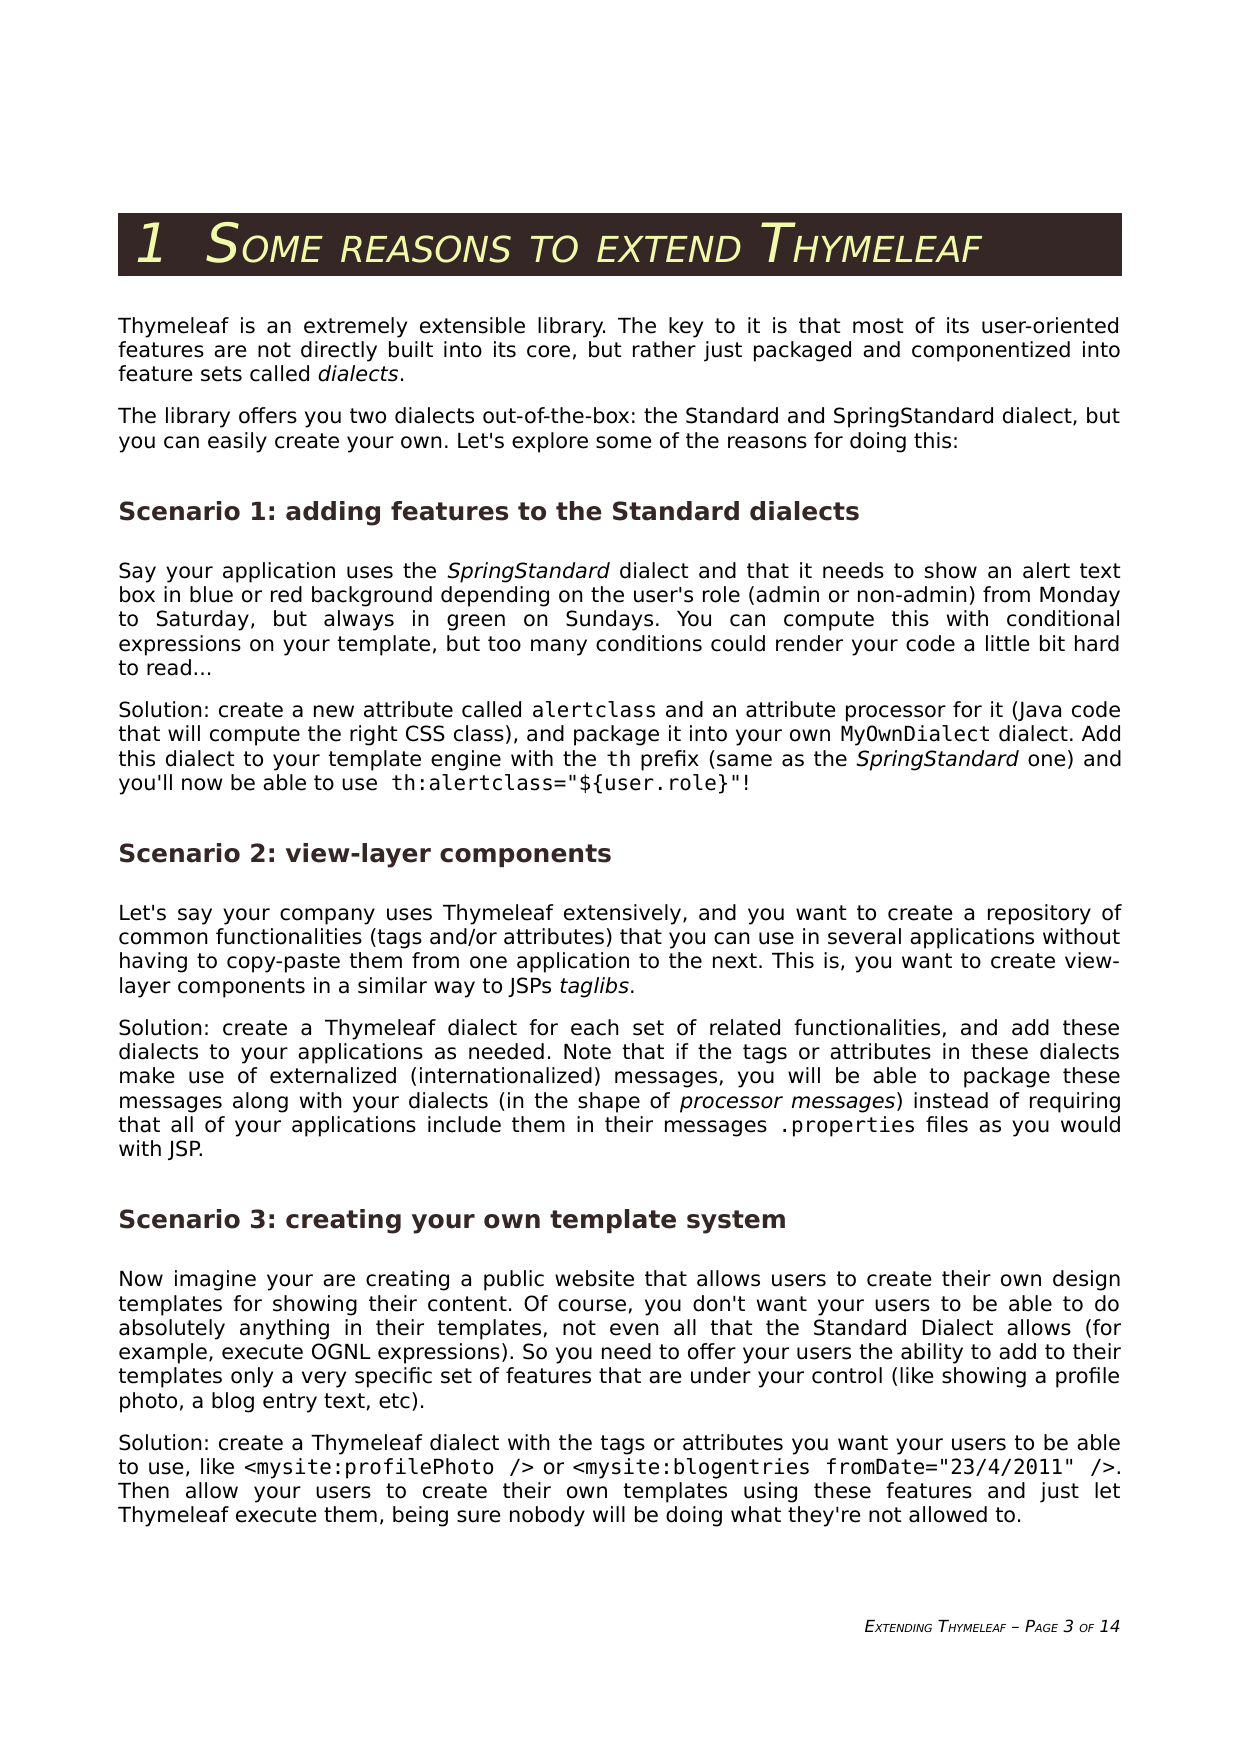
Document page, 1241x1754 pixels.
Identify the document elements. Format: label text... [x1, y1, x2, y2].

subtitle Scenario 2: view-layer components [118, 839, 1122, 868]
text Let's say your company uses Thymeleaf extensively, and you want to create a repository of common functionalities (tags and/or attributes) that you can use in several applications without having to copy-paste them from one application to the next. This is, you want to create view-layer components in a similar way to JSPs taglibs. [118, 901, 1122, 998]
subtitle Scenario 3: creating your own template system [118, 1206, 1122, 1235]
text Solution: create a new attribute called alertclass and an attribute processor for it (Java code that will compute the right CSS class), and package it into your own MyOwnDialect dialect. Add this dialect to your template engine with the th prefix (same as the SpringStandard one) and you'll now be able to use th:alertclass="${user.role}"! [118, 698, 1122, 795]
text Say your application uses the SpringStandard dialect and that it needs to show an alert text box in blue or red background depending on the user's role (admin or non-admin) from Monday to Saturday, but always in green on Sundays. You can compute this with conditional expressions on your template, but too many conditions could render your code a little bit hard to read... [118, 559, 1122, 680]
subtitle Scenario 1: adding features to the Standard dialects [118, 497, 1122, 526]
text The library offers you two dialects out-of-the-box: the Standard and SpringStandard dialect, but you can easily create your own. Let's explore some of the reasons for doing this: [118, 404, 1122, 453]
text Now imagine your are creating a public website that allows users to create their own design templates for showing their content. Of course, you don't want your users to be able to do absolutely anything in their templates, not even all that the Standard Dialect allows (for example, execute OGNL expressions). So you need to offer your users the ability to add to their templates only a very specific set of features that are under your control (like showing a profile photo, a blog entry text, etc). [118, 1267, 1122, 1413]
subtitle Some reasons to extend Thymeleaf [118, 213, 1122, 276]
text Solution: create a Thymeleaf dialect with the tags or attributes you want your users to be able to use, like <mysite:profilePhoto /> or <mysite:blogentries fromDate="23/4/2011" />. Then allow your users to create their own templates using these features and just let Thymeleaf execute them, being sure nobody will be doing what they're not allowed to. [118, 1431, 1122, 1528]
text Thymeleaf is an extremely extensible library. The key to it is that most of its user-oriented features are not directly built into its core, but rather just packaged and componentized into feature sets called dialects. [118, 314, 1122, 387]
text Solution: create a Thymeleaf dialect for each set of related functionalities, and add these dialects to your applications as needed. Note that if the tags or attributes in these dialects make use of externalized (internationalized) messages, you will be able to package these messages along with your dialects (in the shape of processor messages) instead of requiring that all of your applications include them in their messages .properties files as you would with JSP. [118, 1016, 1122, 1161]
